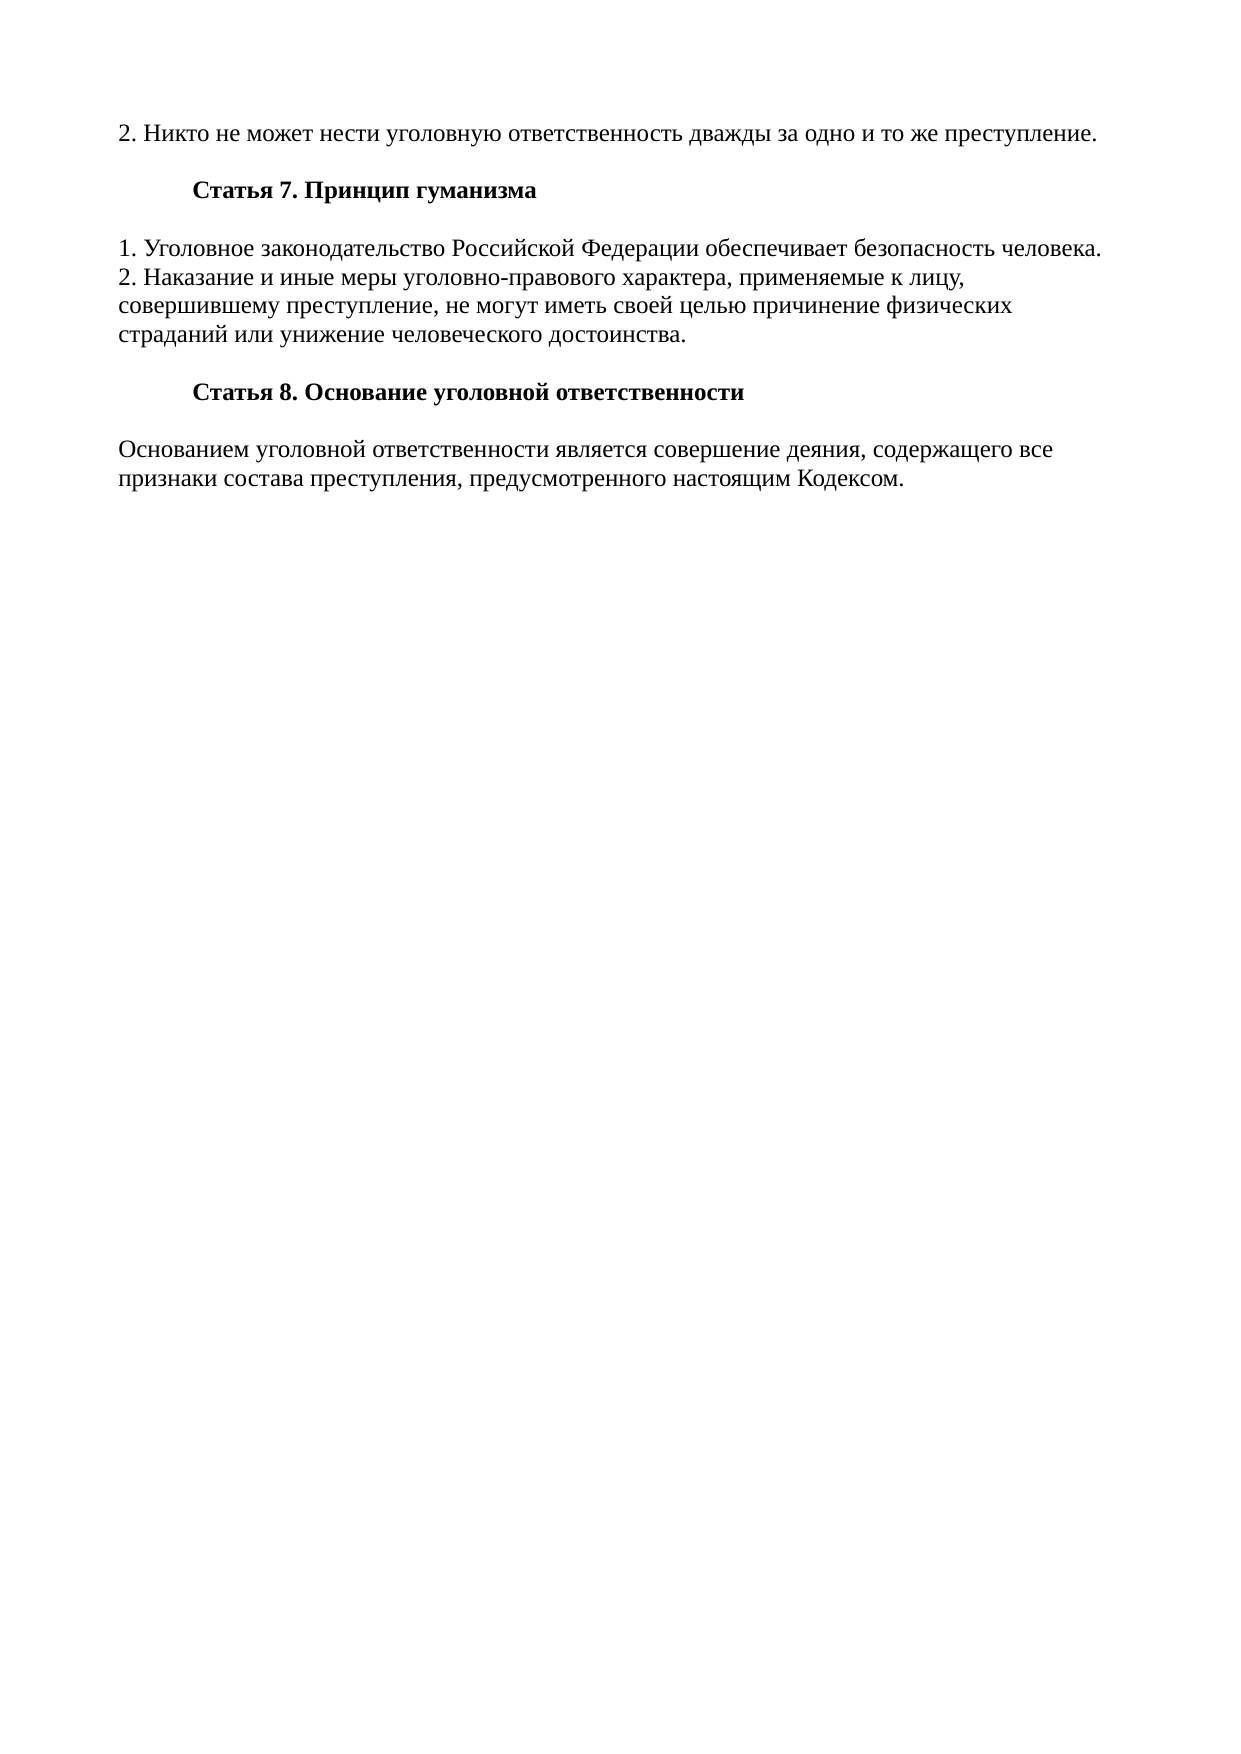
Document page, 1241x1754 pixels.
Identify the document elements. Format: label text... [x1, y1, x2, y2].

text 2. Наказание и иные меры уголовно-правового характера, применяемые к лицу, совершившему преступление, не могут иметь своей целью причинение физических страданий или унижение человеческого достоинства. [118, 262, 1122, 348]
text Основанием уголовной ответственности является совершение деяния, содержащего все признаки состава преступления, предусмотренного настоящим Кодексом. [118, 434, 1122, 492]
text Статья 8. Основание уголовной ответственности [118, 377, 1122, 406]
text 2. Никто не может нести уголовную ответственность дважды за одно и то же преступление. [118, 118, 1122, 147]
text Статья 7. Принцип гуманизма [118, 176, 1122, 204]
text 1. Уголовное законодательство Российской Федерации обеспечивает безопасность человека. [118, 233, 1122, 262]
